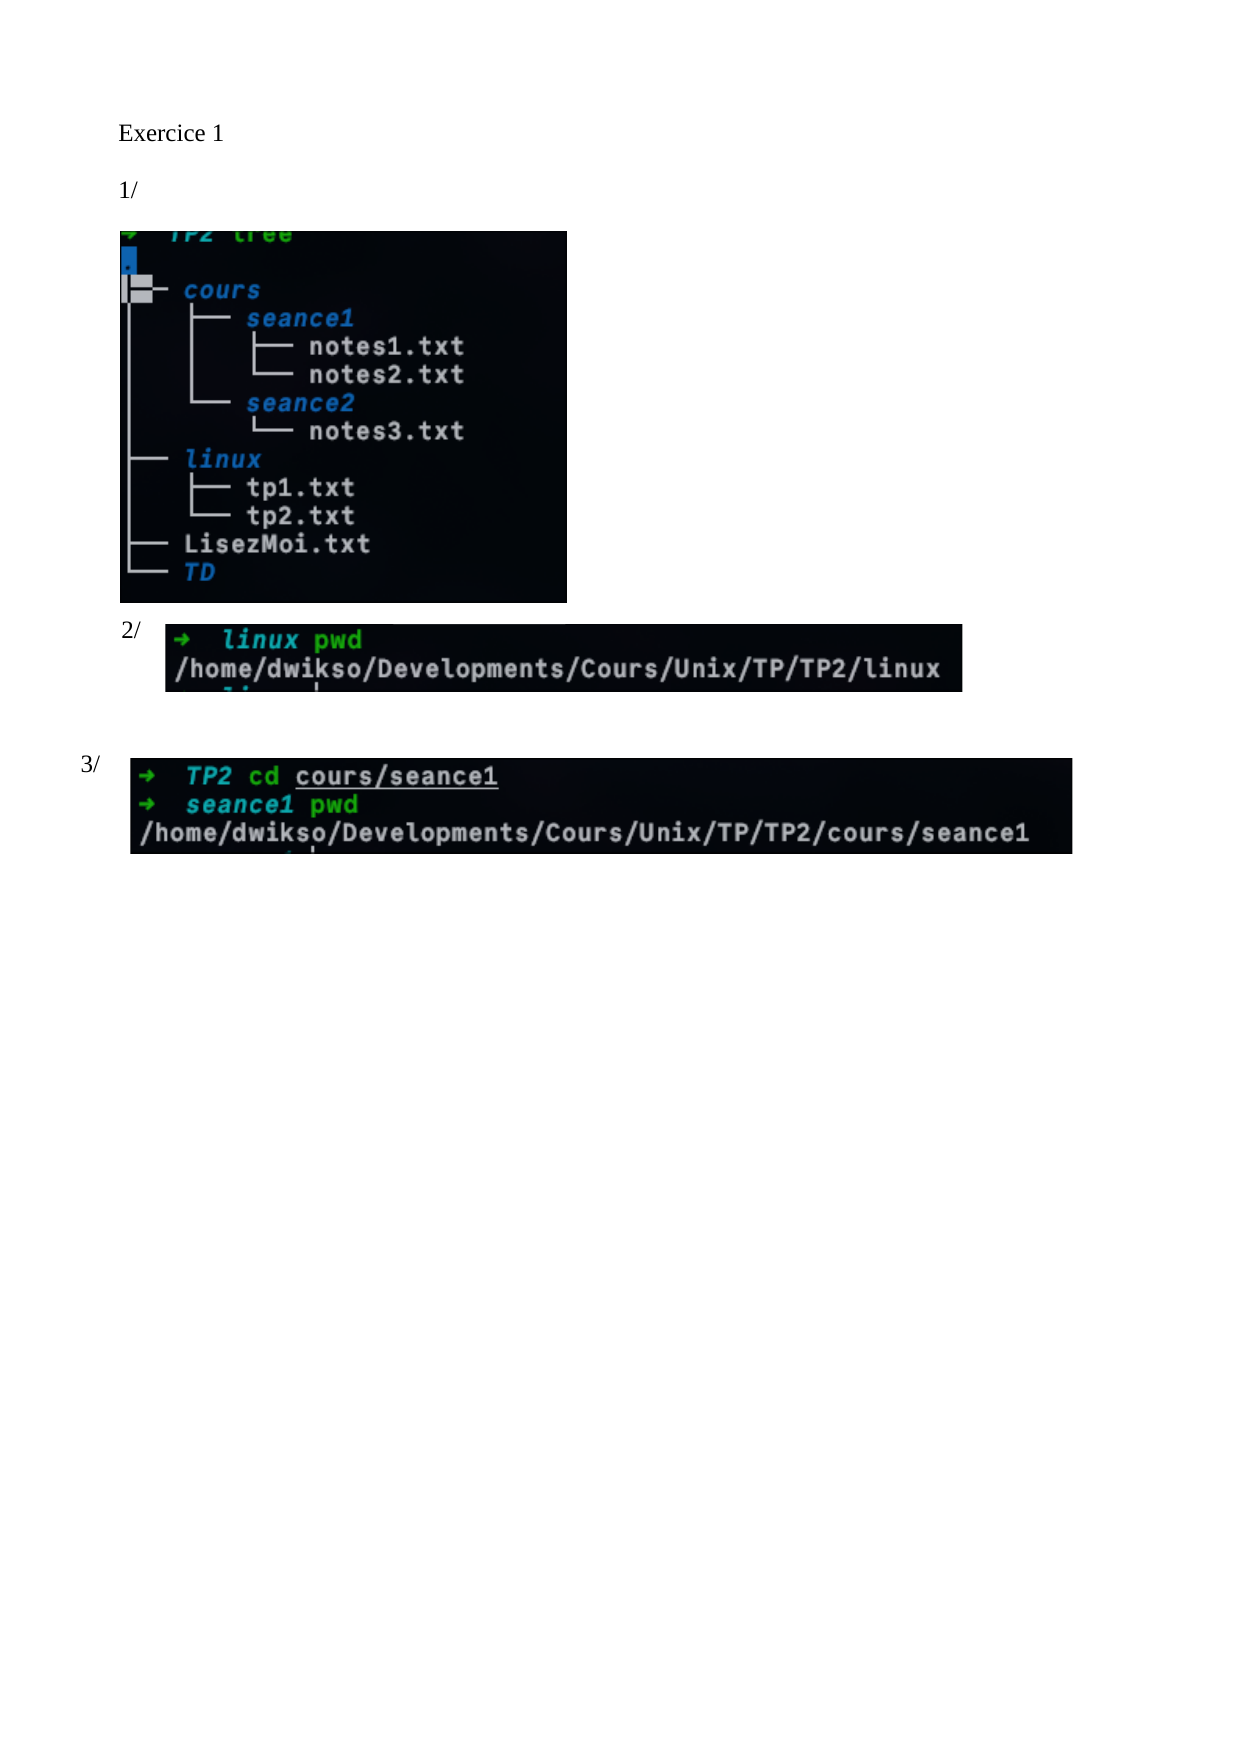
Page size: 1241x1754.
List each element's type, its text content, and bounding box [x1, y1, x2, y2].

picture [165, 624, 963, 692]
text Exercice 1 [118, 118, 1122, 147]
picture [130, 758, 1073, 854]
picture [120, 231, 567, 603]
text 1/ [118, 176, 1122, 204]
